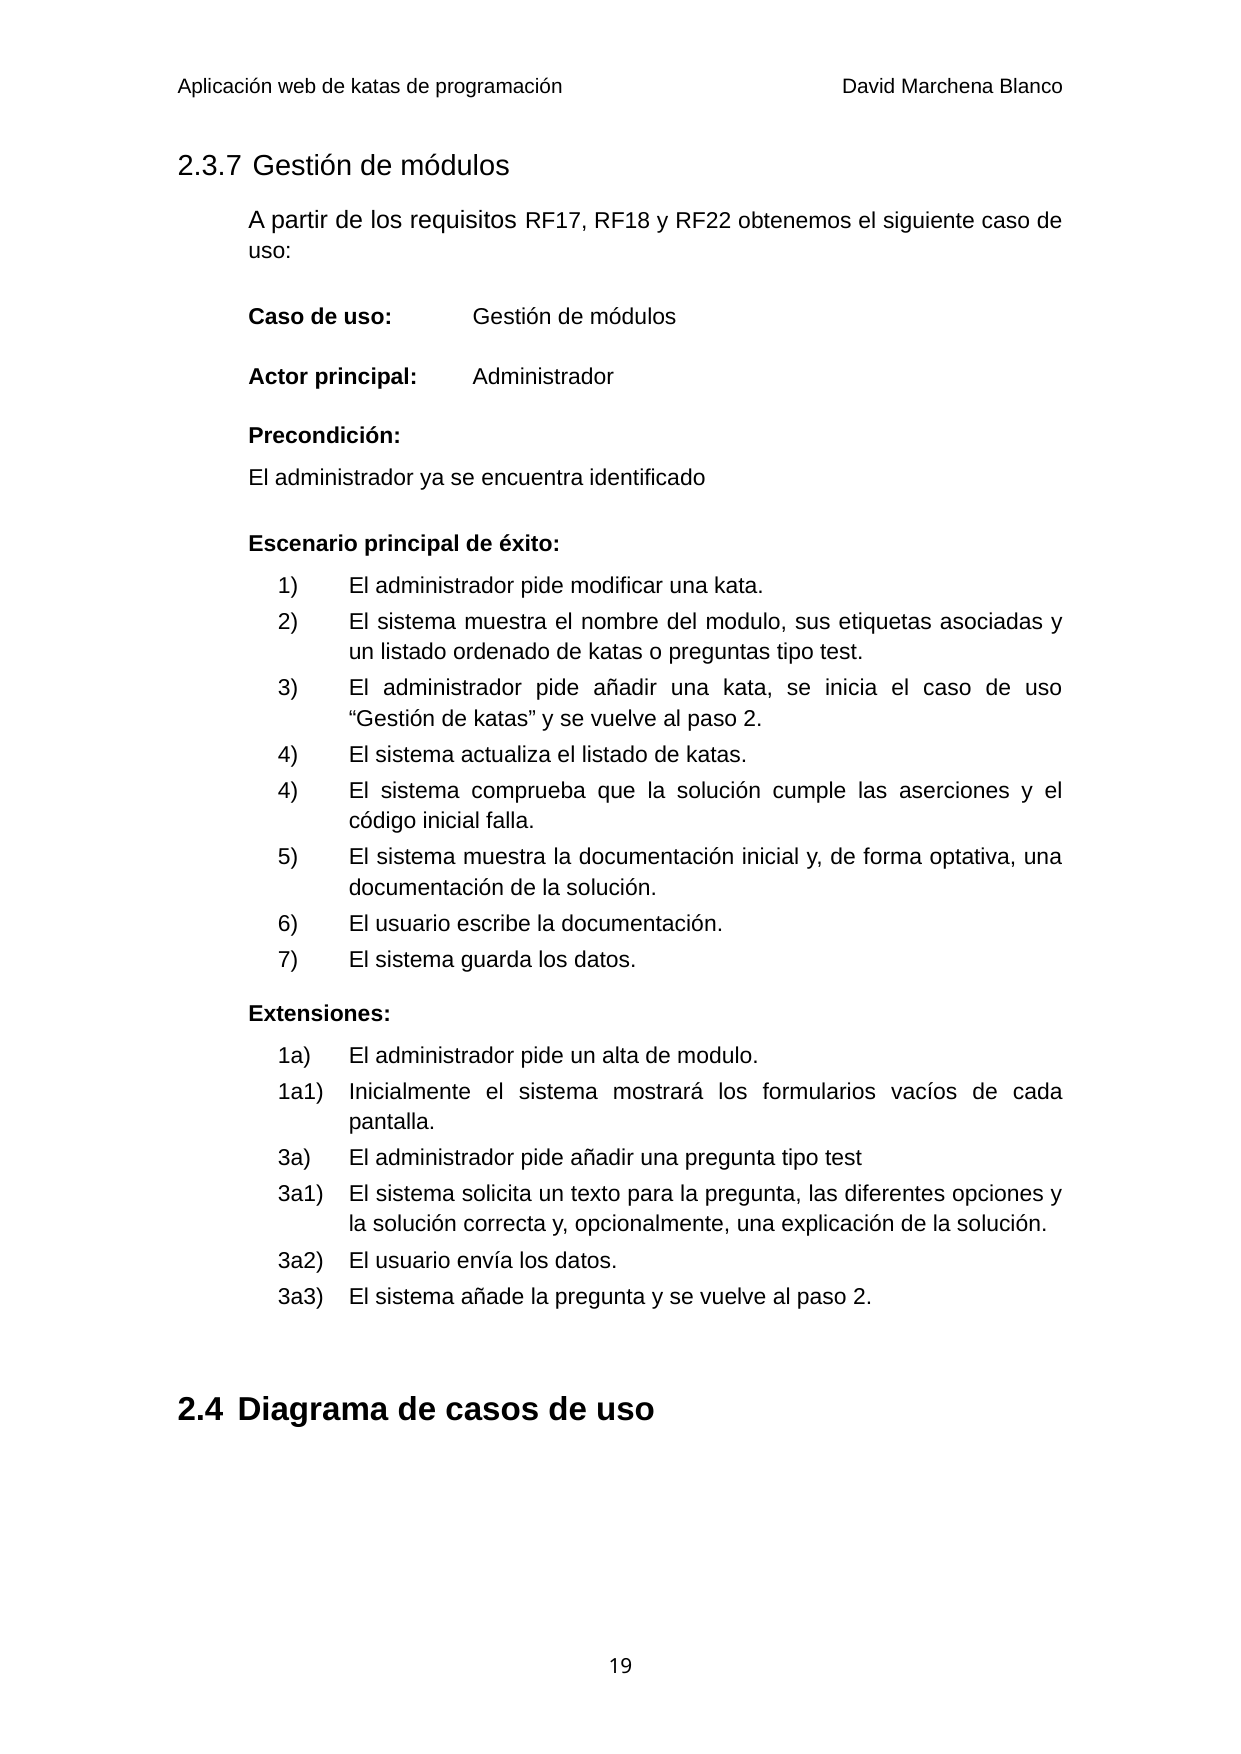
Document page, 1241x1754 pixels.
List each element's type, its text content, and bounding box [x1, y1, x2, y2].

text 5) El sistema muestra la documentación inicial y, de forma optativa, una documentación de la solución. [207, 843, 1063, 900]
text 6) El usuario escribe la documentación. [207, 909, 1063, 936]
text A partir de los requisitos RF17, RF18 y RF22 obtenemos el siguiente caso de uso: [177, 205, 1063, 264]
text 3a2) El usuario envía los datos. [207, 1247, 1063, 1273]
text 1) El administrador pide modificar una kata. [207, 572, 1063, 598]
text Precondición: [177, 422, 1063, 449]
text Extensiones: [177, 999, 1063, 1026]
subtitle Diagrama de casos de uso [177, 1390, 1063, 1428]
text 4) El sistema actualiza el listado de katas. [207, 741, 1063, 767]
text 3a3) El sistema añade la pregunta y se vuelve al paso 2. [207, 1283, 1063, 1309]
text 1a1) Inicialmente el sistema mostrará los formularios vacíos de cada pantalla. [207, 1078, 1063, 1134]
text 2) El sistema muestra el nombre del modulo, sus etiquetas asociadas y un listado ordenado de katas o preguntas tipo test. [207, 608, 1063, 664]
text 3a) El administrador pide añadir una pregunta tipo test [207, 1144, 1063, 1170]
subtitle Gestión de módulos [177, 148, 1063, 181]
text Caso de uso: Gestión de módulos [177, 303, 1063, 329]
text 4) El sistema comprueba que la solución cumple las aserciones y el código inicial falla. [207, 777, 1063, 833]
text 3a1) El sistema solicita un texto para la pregunta, las diferentes opciones y la solución correcta y, opcionalmente, una explicación de la solución. [207, 1180, 1063, 1237]
text 1a) El administrador pide un alta de modulo. [207, 1042, 1063, 1068]
text Escenario principal de éxito: [177, 530, 1063, 556]
text 7) El sistema guarda los datos. [207, 946, 1063, 972]
text 3) El administrador pide añadir una kata, se inicia el caso de uso “Gestión de katas” y se vuelve al paso 2. [207, 674, 1063, 731]
text Actor principal: Administrador [177, 363, 1063, 389]
text El administrador ya se encuentra identificado [177, 464, 1063, 491]
